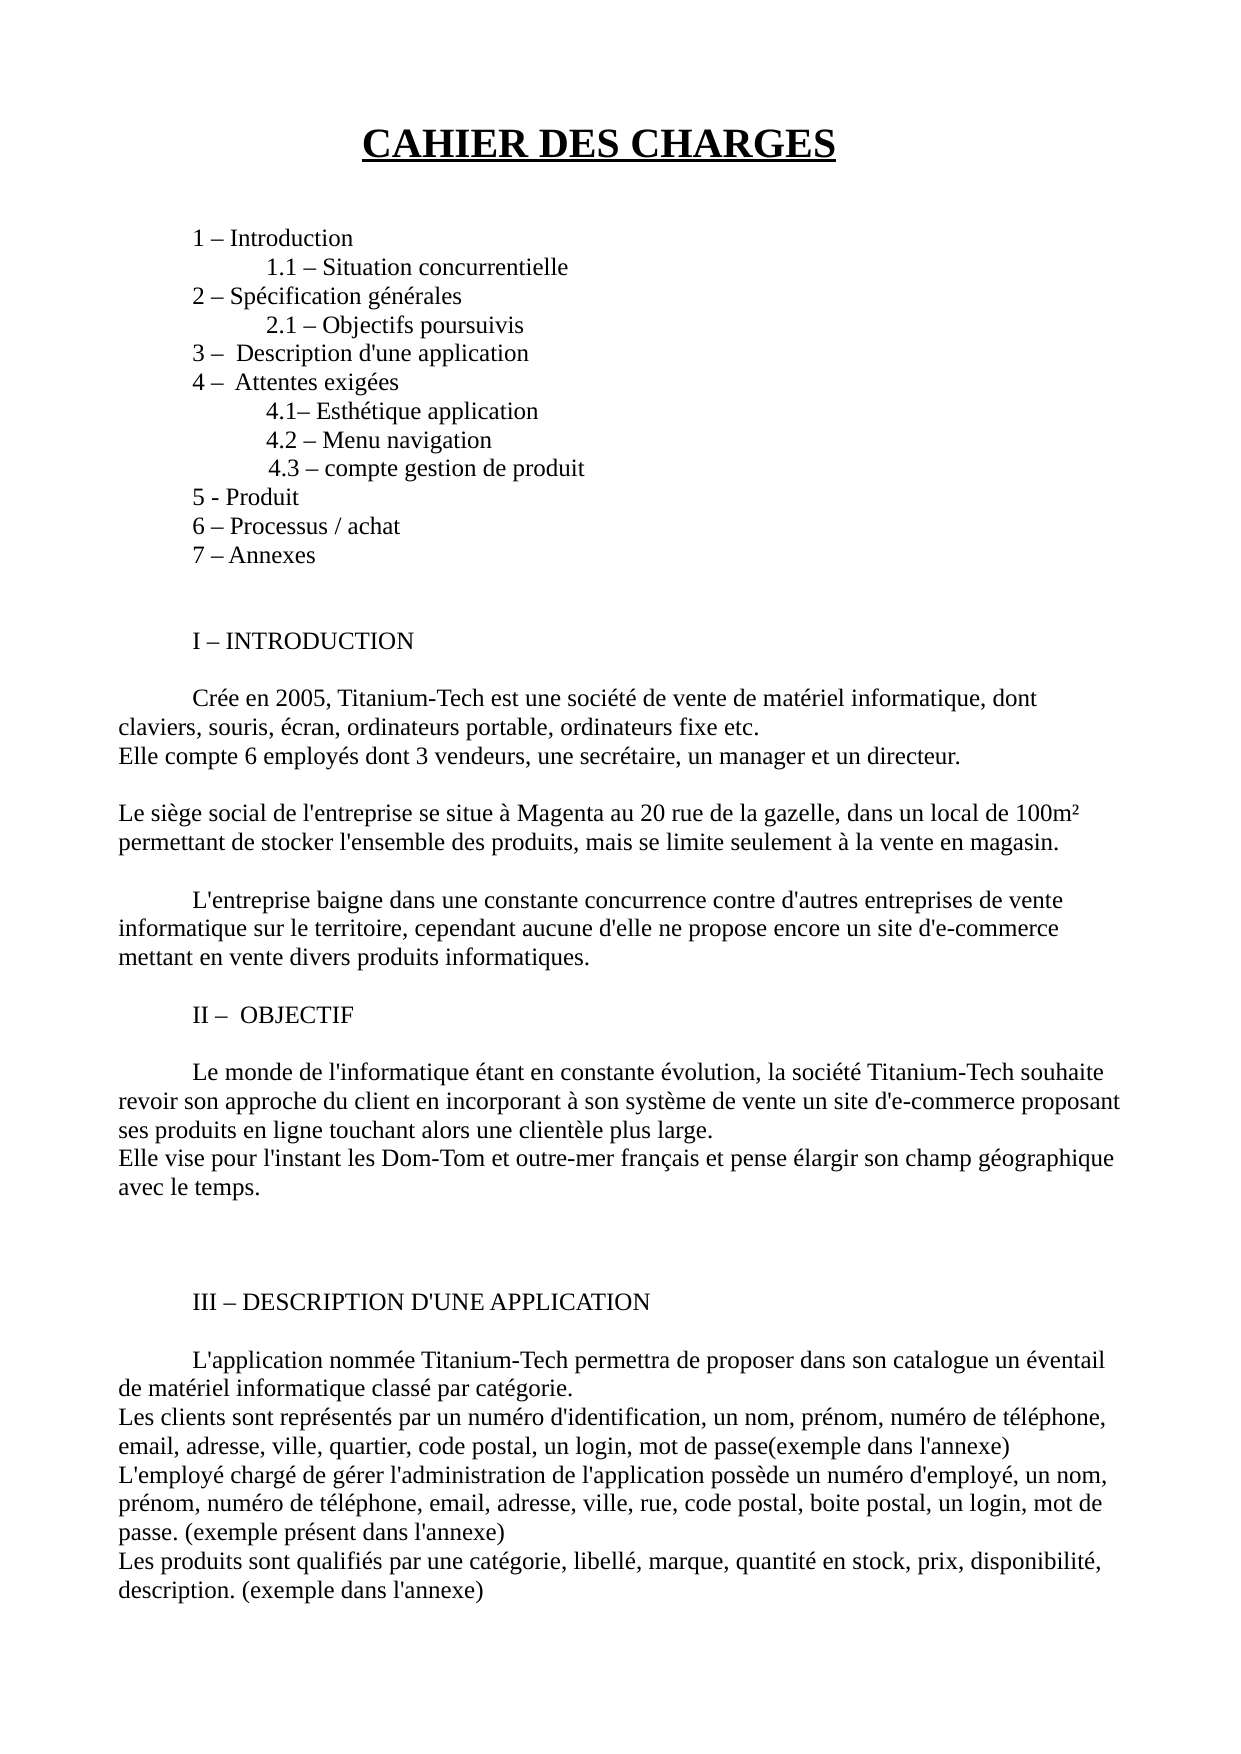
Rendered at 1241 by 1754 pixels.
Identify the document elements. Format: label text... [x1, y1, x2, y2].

text 4.1– Esthétique application [118, 396, 1122, 425]
list – compte gestion de produit [268, 453, 1122, 482]
text Le monde de l'informatique étant en constante évolution, la société Titanium-Tech souhaite [118, 1057, 1122, 1086]
text 6 – Processus / achat [118, 511, 1122, 540]
text CAHIER DES CHARGES [118, 118, 1122, 166]
text 1 – Introduction [118, 223, 1122, 252]
text L'entreprise baigne dans une constante concurrence contre d'autres entreprises de vente informatique sur le territoire, cependant aucune d'elle ne propose encore un site d'e-commerce mettant en vente divers produits informatiques. [118, 885, 1122, 971]
text 2 – Spécification générales [118, 281, 1122, 310]
text I – INTRODUCTION [118, 626, 1122, 655]
text 4 – Attentes exigées [118, 367, 1122, 396]
text 7 – Annexes [118, 540, 1122, 568]
text 5 - Produit [118, 482, 1122, 511]
text L'employé chargé de gérer l'administration de l'application possède un numéro d'employé, un nom, prénom, numéro de téléphone, email, adresse, ville, rue, code postal, boite postal, un login, mot de passe. (exemple présent dans l'annexe) [118, 1460, 1122, 1546]
text II – OBJECTIF [118, 1000, 1122, 1028]
text Elle compte 6 employés dont 3 vendeurs, une secrétaire, un manager et un directeur. [118, 741, 1122, 770]
text L'application nommée Titanium-Tech permettra de proposer dans son catalogue un éventail de matériel informatique classé par catégorie. Les clients sont représentés par un numéro d'identification, un nom, prénom, numéro de téléphone, email, adresse, ville, quartier, code postal, un login, mot de passe(exemple dans l'annexe) [118, 1345, 1122, 1460]
text 4.2 – Menu navigation [118, 425, 1122, 453]
text 3 – Description d'une application [118, 338, 1122, 367]
text Les produits sont qualifiés par une catégorie, libellé, marque, quantité en stock, prix, disponibilité, description. (exemple dans l'annexe) [118, 1546, 1122, 1603]
text Le siège social de l'entreprise se situe à Magenta au 20 rue de la gazelle, dans un local de 100m² permettant de stocker l'ensemble des produits, mais se limite seulement à la vente en magasin. [118, 798, 1122, 856]
text Elle vise pour l'instant les Dom-Tom et outre-mer français et pense élargir son champ géographique avec le temps. [118, 1143, 1122, 1201]
text 2.1 – Objectifs poursuivis [118, 310, 1122, 338]
text revoir son approche du client en incorporant à son système de vente un site d'e-commerce proposant ses produits en ligne touchant alors une clientèle plus large. [118, 1086, 1122, 1143]
text Crée en 2005, Titanium-Tech est une société de vente de matériel informatique, dont claviers, souris, écran, ordinateurs portable, ordinateurs fixe etc. [118, 683, 1122, 741]
text 1.1 – Situation concurrentielle [118, 252, 1122, 281]
text III – DESCRIPTION D'UNE APPLICATION [118, 1287, 1122, 1316]
